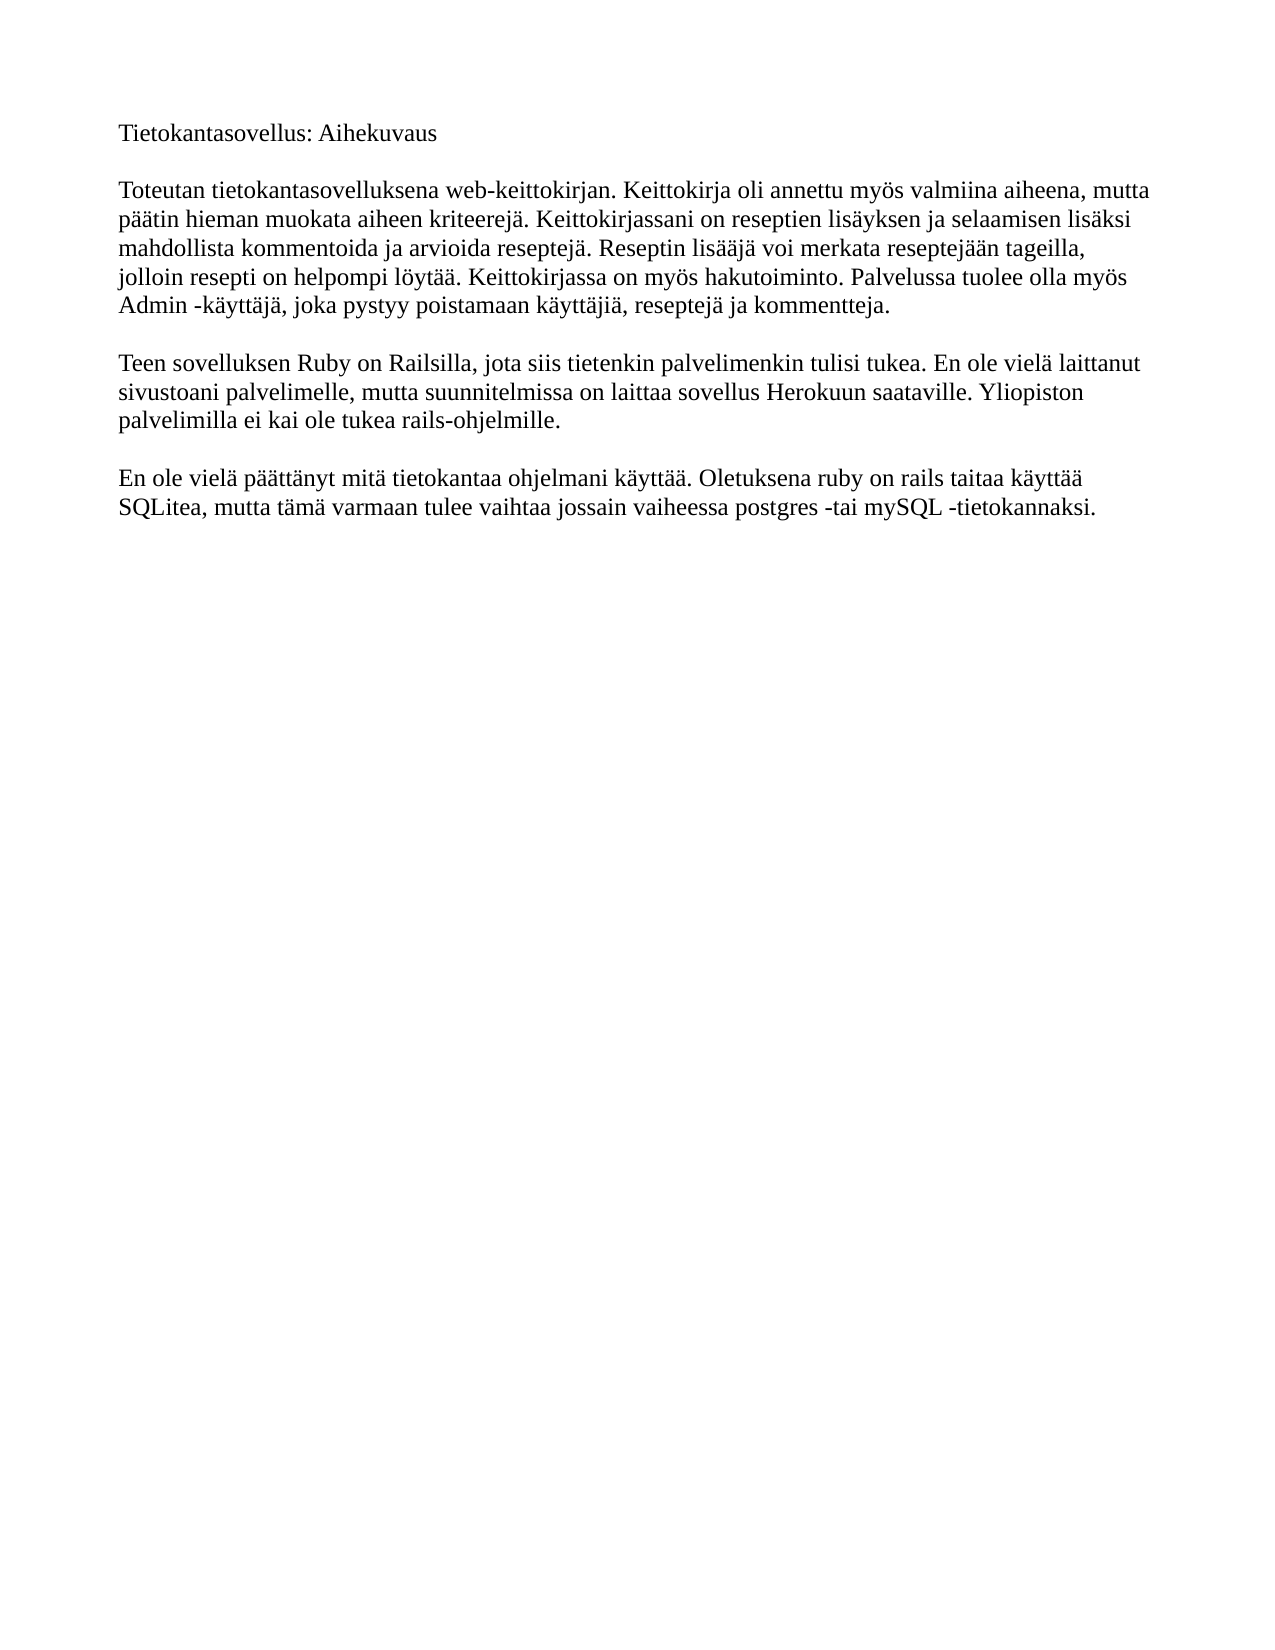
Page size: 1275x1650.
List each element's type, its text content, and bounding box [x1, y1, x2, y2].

text Toteutan tietokantasovelluksena web-keittokirjan. Keittokirja oli annettu myös valmiina aiheena, mutta päätin hieman muokata aiheen kriteerejä. Keittokirjassani on reseptien lisäyksen ja selaamisen lisäksi mahdollista kommentoida ja arvioida reseptejä. Reseptin lisääjä voi merkata reseptejään tageilla, jolloin resepti on helpompi löytää. Keittokirjassa on myös hakutoiminto. Palvelussa tuolee olla myös Admin -käyttäjä, joka pystyy poistamaan käyttäjiä, reseptejä ja kommentteja. [118, 176, 1157, 319]
text Tietokantasovellus: Aihekuvaus [118, 118, 1157, 147]
text En ole vielä päättänyt mitä tietokantaa ohjelmani käyttää. Oletuksena ruby on rails taitaa käyttää SQLitea, mutta tämä varmaan tulee vaihtaa jossain vaiheessa postgres -tai mySQL -tietokannaksi. [118, 463, 1157, 521]
text Teen sovelluksen Ruby on Railsilla, jota siis tietenkin palvelimenkin tulisi tukea. En ole vielä laittanut sivustoani palvelimelle, mutta suunnitelmissa on laittaa sovellus Herokuun saataville. Yliopiston palvelimilla ei kai ole tukea rails-ohjelmille. [118, 348, 1157, 434]
